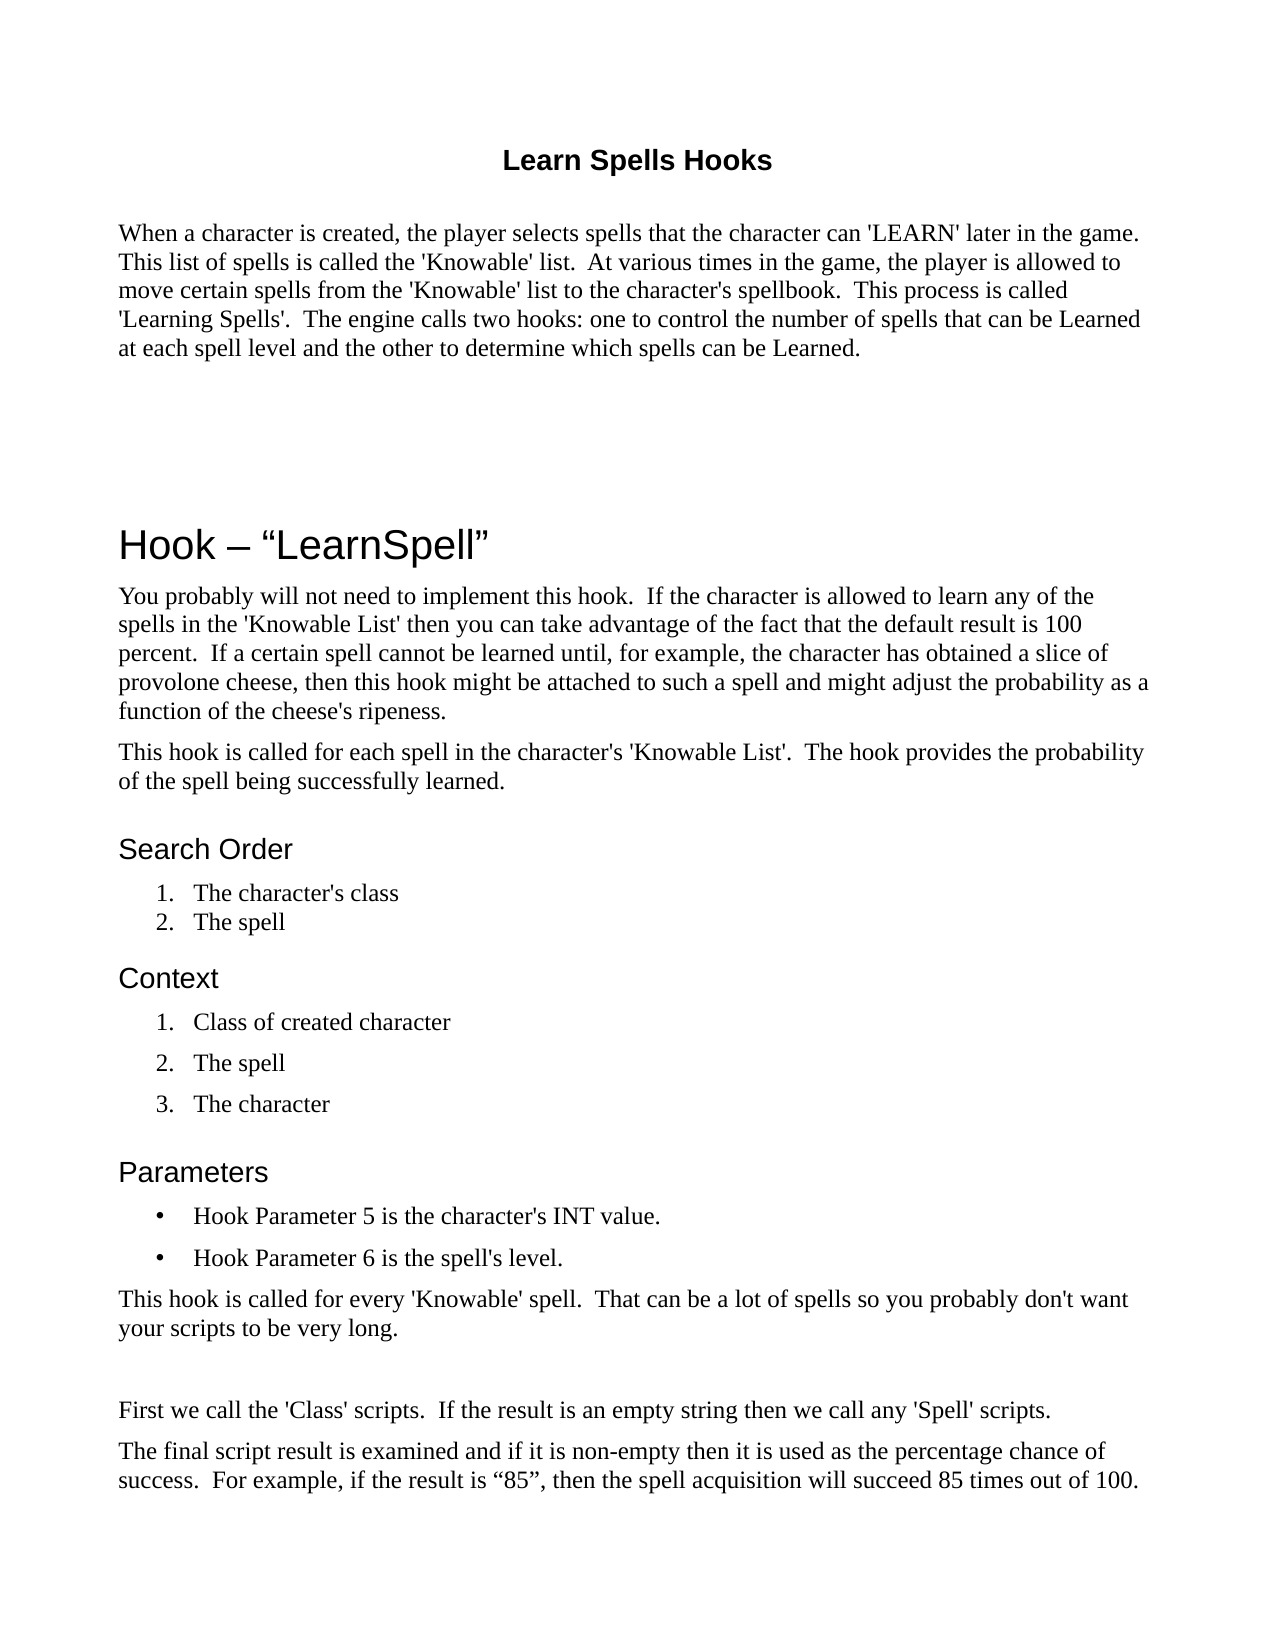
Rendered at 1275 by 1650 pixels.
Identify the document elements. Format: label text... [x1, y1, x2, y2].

subtitle Parameters [118, 1155, 1157, 1189]
list Class of created character [156, 1007, 1157, 1035]
subtitle Hook – “LearnSpell” [118, 520, 1157, 568]
text This hook is called for each spell in the character's 'Knowable List'. The hook provides the probability of the spell being successfully learned. [118, 737, 1157, 794]
text This hook is called for every 'Knowable' spell. That can be a lot of spells so you probably don't want your scripts to be very long. [118, 1284, 1157, 1341]
list The spell [156, 907, 1157, 936]
list Hook Parameter 6 is the spell's level. [156, 1243, 1157, 1271]
text First we call the 'Class' scripts. If the result is an empty string then we call any 'Spell' scripts. [118, 1395, 1157, 1424]
text The final script result is examined and if it is non-empty then it is used as the percentage chance of success. For example, if the result is “85”, then the spell acquisition will succeed 85 times out of 100. [118, 1436, 1157, 1494]
subtitle Learn Spells Hooks [118, 143, 1157, 177]
list The character's class [156, 878, 1157, 907]
subtitle Context [118, 961, 1157, 994]
subtitle Search Order [118, 832, 1157, 866]
text When a character is created, the player selects spells that the character can 'LEARN' later in the game. This list of spells is called the 'Knowable' list. At various times in the game, the player is allowed to move certain spells from the 'Knowable' list to the character's spellbook. This process is called 'Learning Spells'. The engine calls two hooks: one to control the number of spells that can be Learned at each spell level and the other to determine which spells can be Learned. [118, 218, 1157, 362]
list The character [156, 1089, 1157, 1118]
list The spell [156, 1048, 1157, 1077]
text You probably will not need to implement this hook. If the character is allowed to learn any of the spells in the 'Knowable List' then you can take advantage of the fact that the default result is 100 percent. If a certain spell cannot be learned until, for example, the character has obtained a slice of provolone cheese, then this hook might be attached to such a spell and might adjust the probability as a function of the cheese's ripeness. [118, 581, 1157, 724]
list Hook Parameter 5 is the character's INT value. [156, 1201, 1157, 1230]
